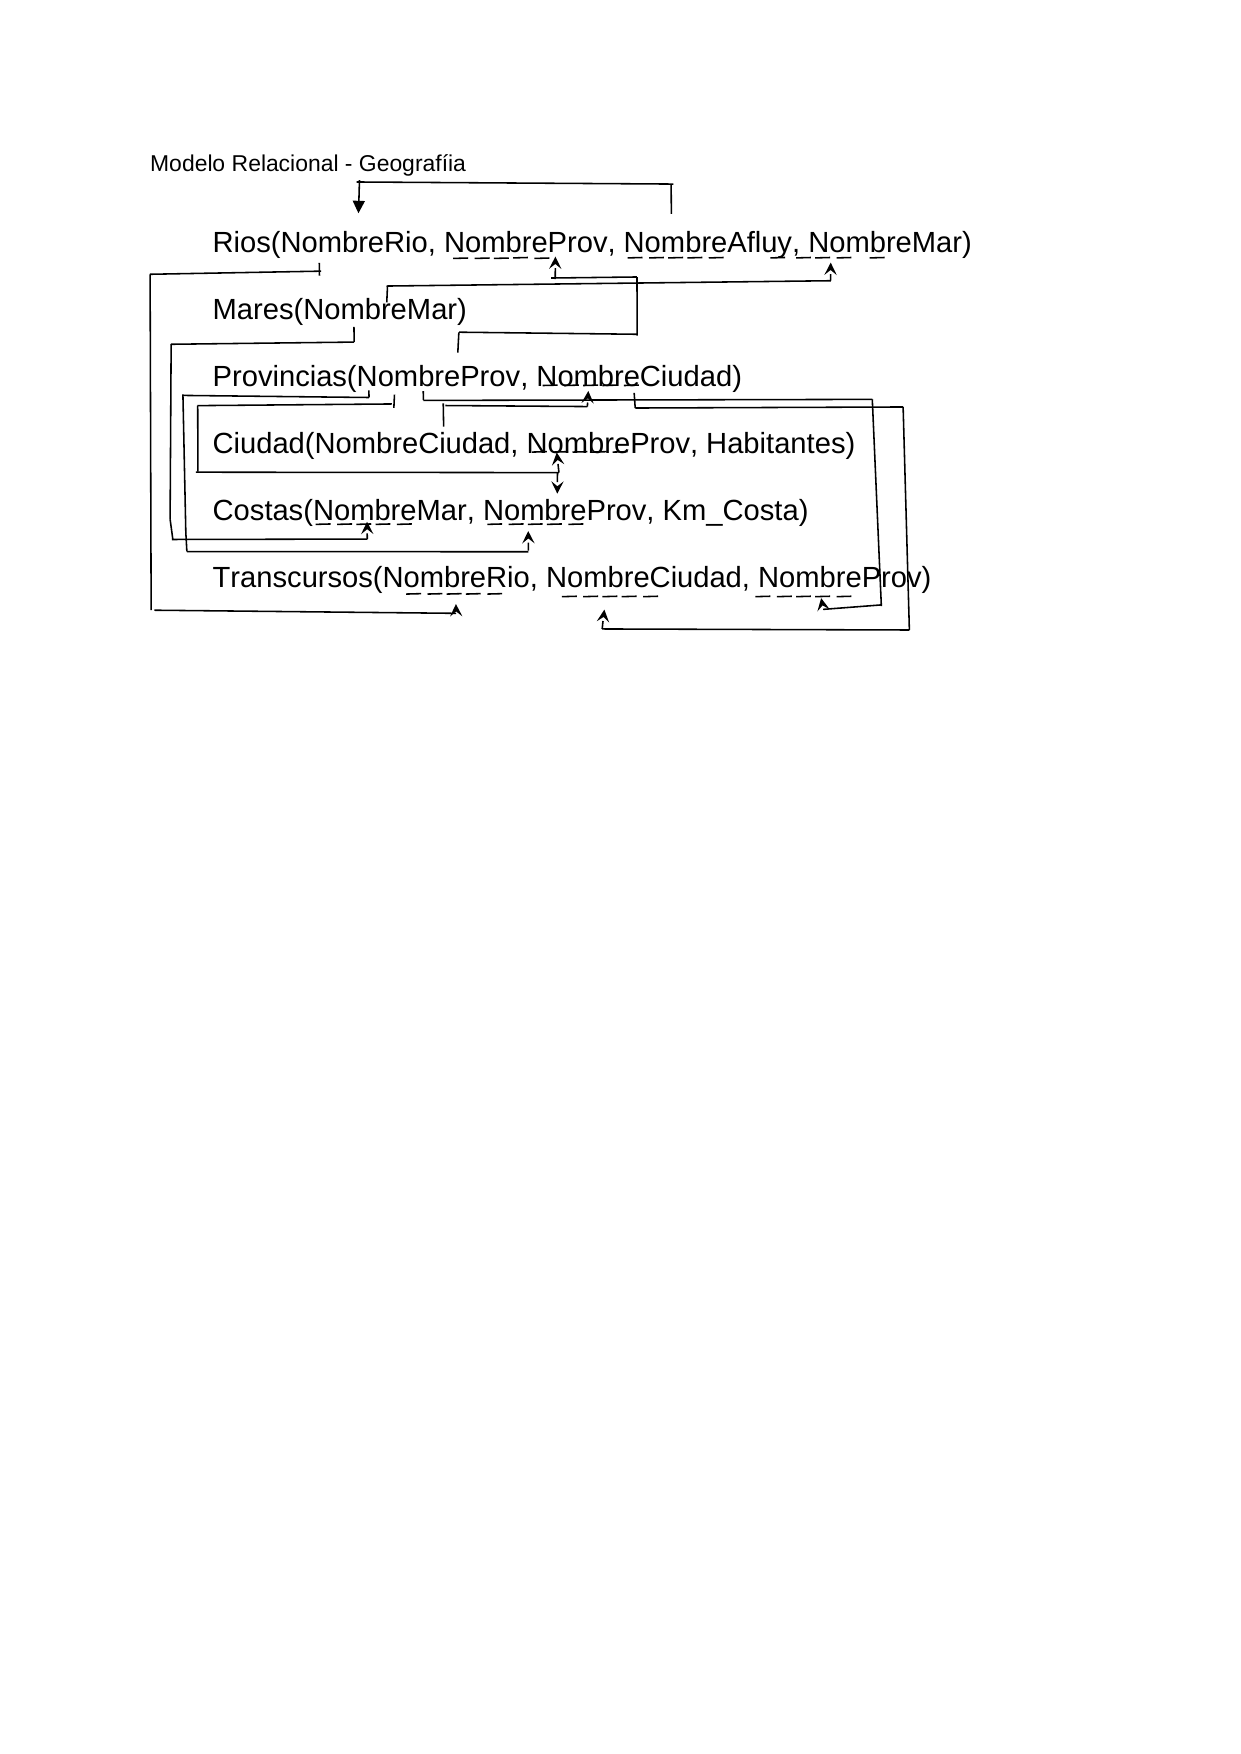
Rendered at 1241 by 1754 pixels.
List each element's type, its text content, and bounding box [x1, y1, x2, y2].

text Modelo Relacional - Geografíia [150, 150, 1090, 176]
